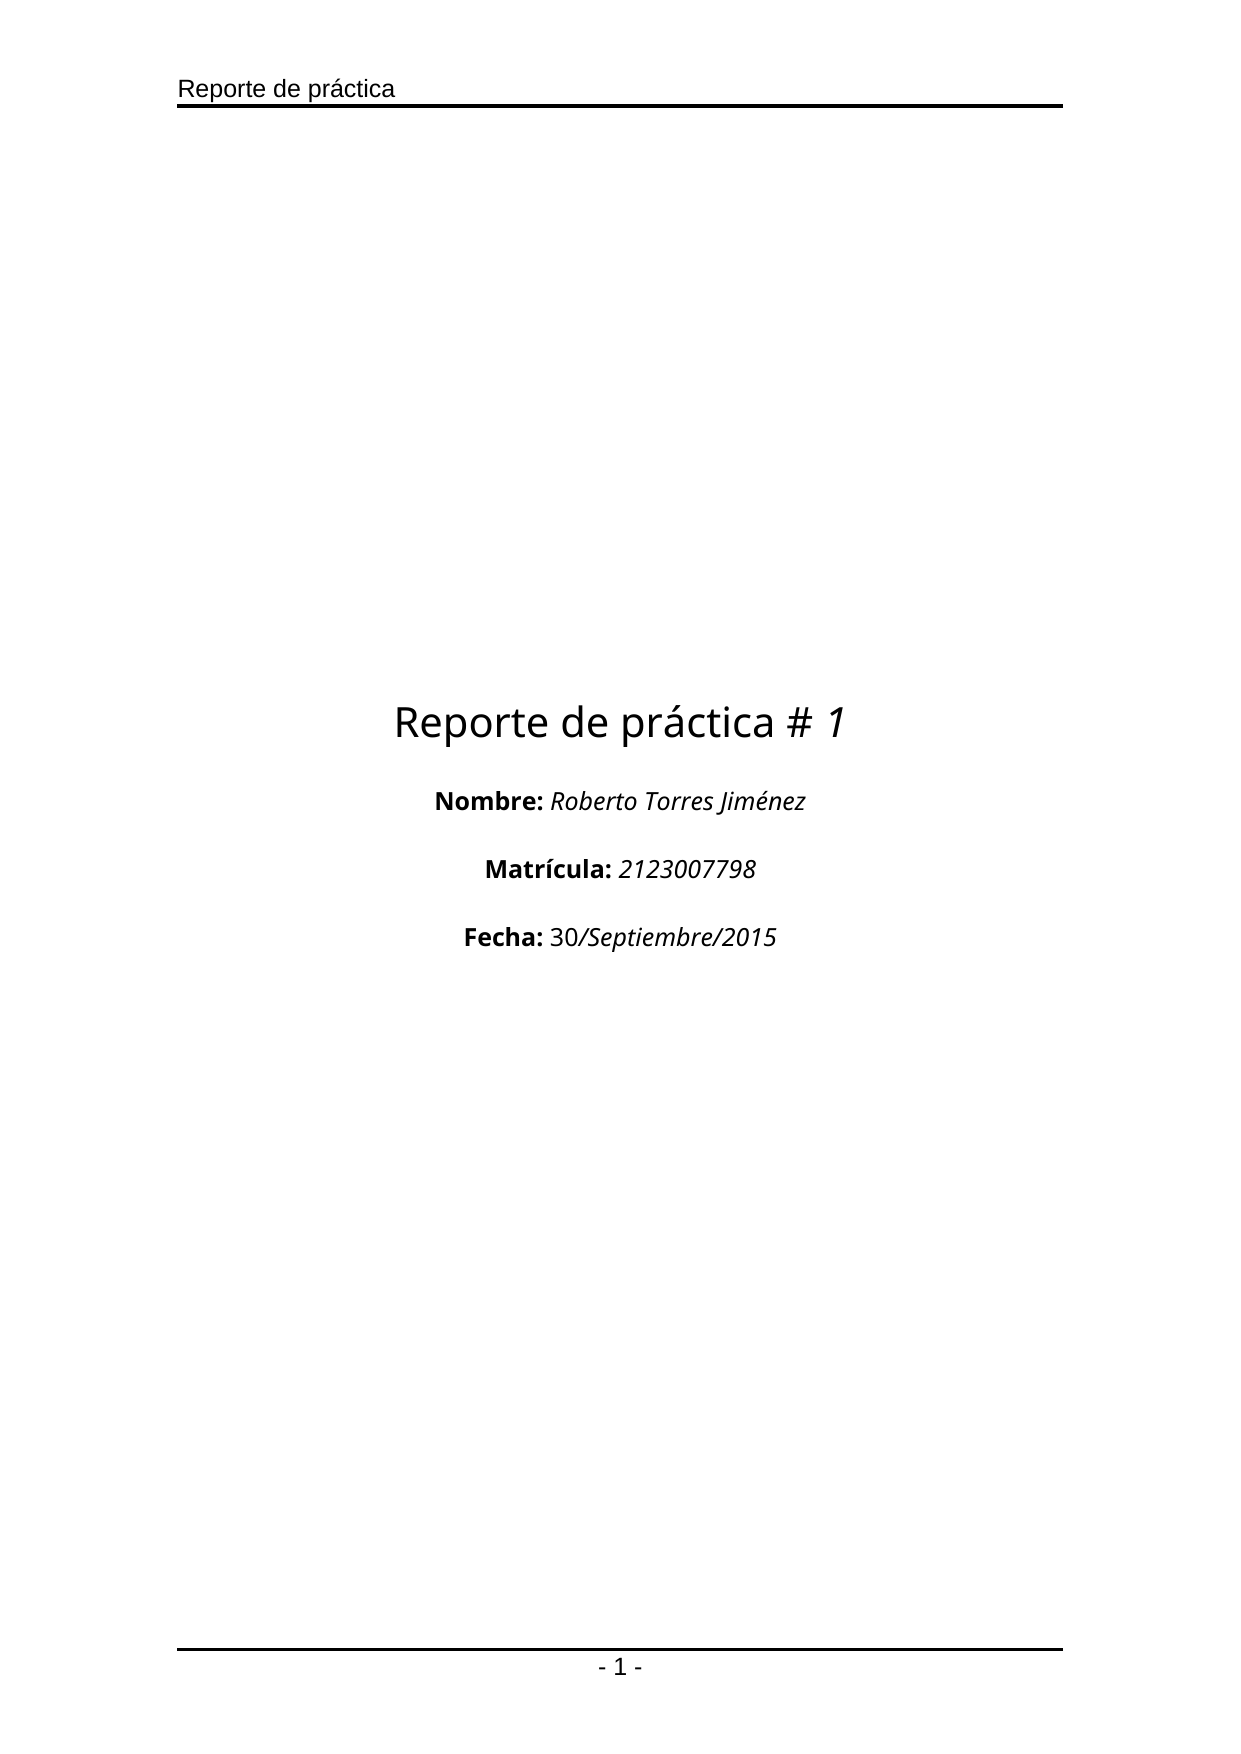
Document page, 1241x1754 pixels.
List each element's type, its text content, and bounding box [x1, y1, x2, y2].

text Reporte de práctica # 1 [177, 693, 1063, 749]
text Matrícula: 2123007798 [177, 852, 1063, 886]
text Nombre: Roberto Torres Jiménez [177, 783, 1063, 817]
text Fecha: 30/Septiembre/2015 [177, 920, 1063, 954]
